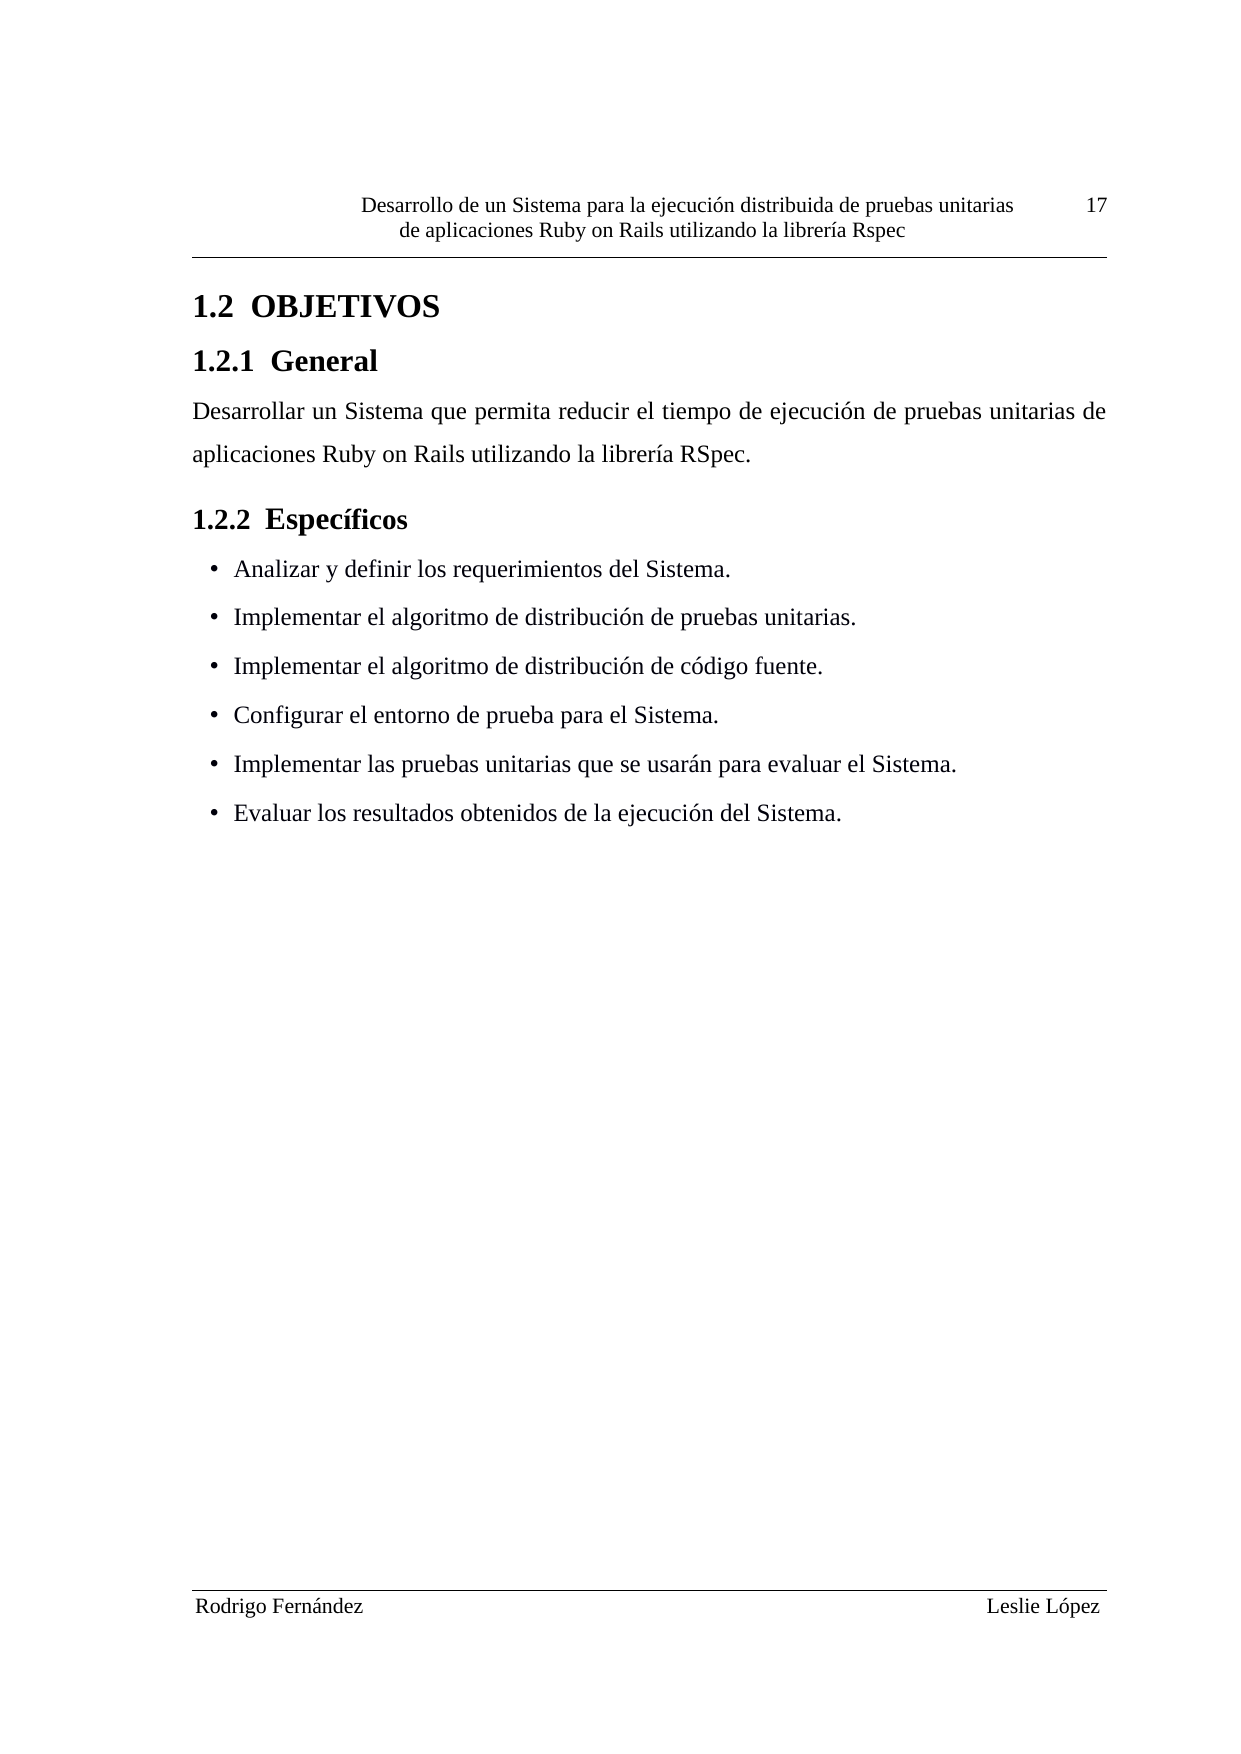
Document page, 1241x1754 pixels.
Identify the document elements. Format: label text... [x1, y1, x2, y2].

subtitle General [192, 342, 1107, 378]
list Implementar las pruebas unitarias que se usarán para evaluar el Sistema. [210, 749, 1107, 778]
list Evaluar los resultados obtenidos de la ejecución del Sistema. [210, 798, 1107, 827]
list Implementar el algoritmo de distribución de código fuente. [210, 651, 1107, 680]
list Configurar el entorno de prueba para el Sistema. [210, 700, 1107, 729]
subtitle Específicos [192, 500, 1107, 536]
subtitle OBJETIVOS [192, 286, 1107, 325]
text Desarrollar un Sistema que permita reducir el tiempo de ejecución de pruebas unitarias de aplicaciones Ruby on Rails utilizando la librería RSpec. [192, 396, 1107, 468]
list Analizar y definir los requerimientos del Sistema. [210, 554, 1107, 582]
list Implementar el algoritmo de distribución de pruebas unitarias. [210, 602, 1107, 631]
